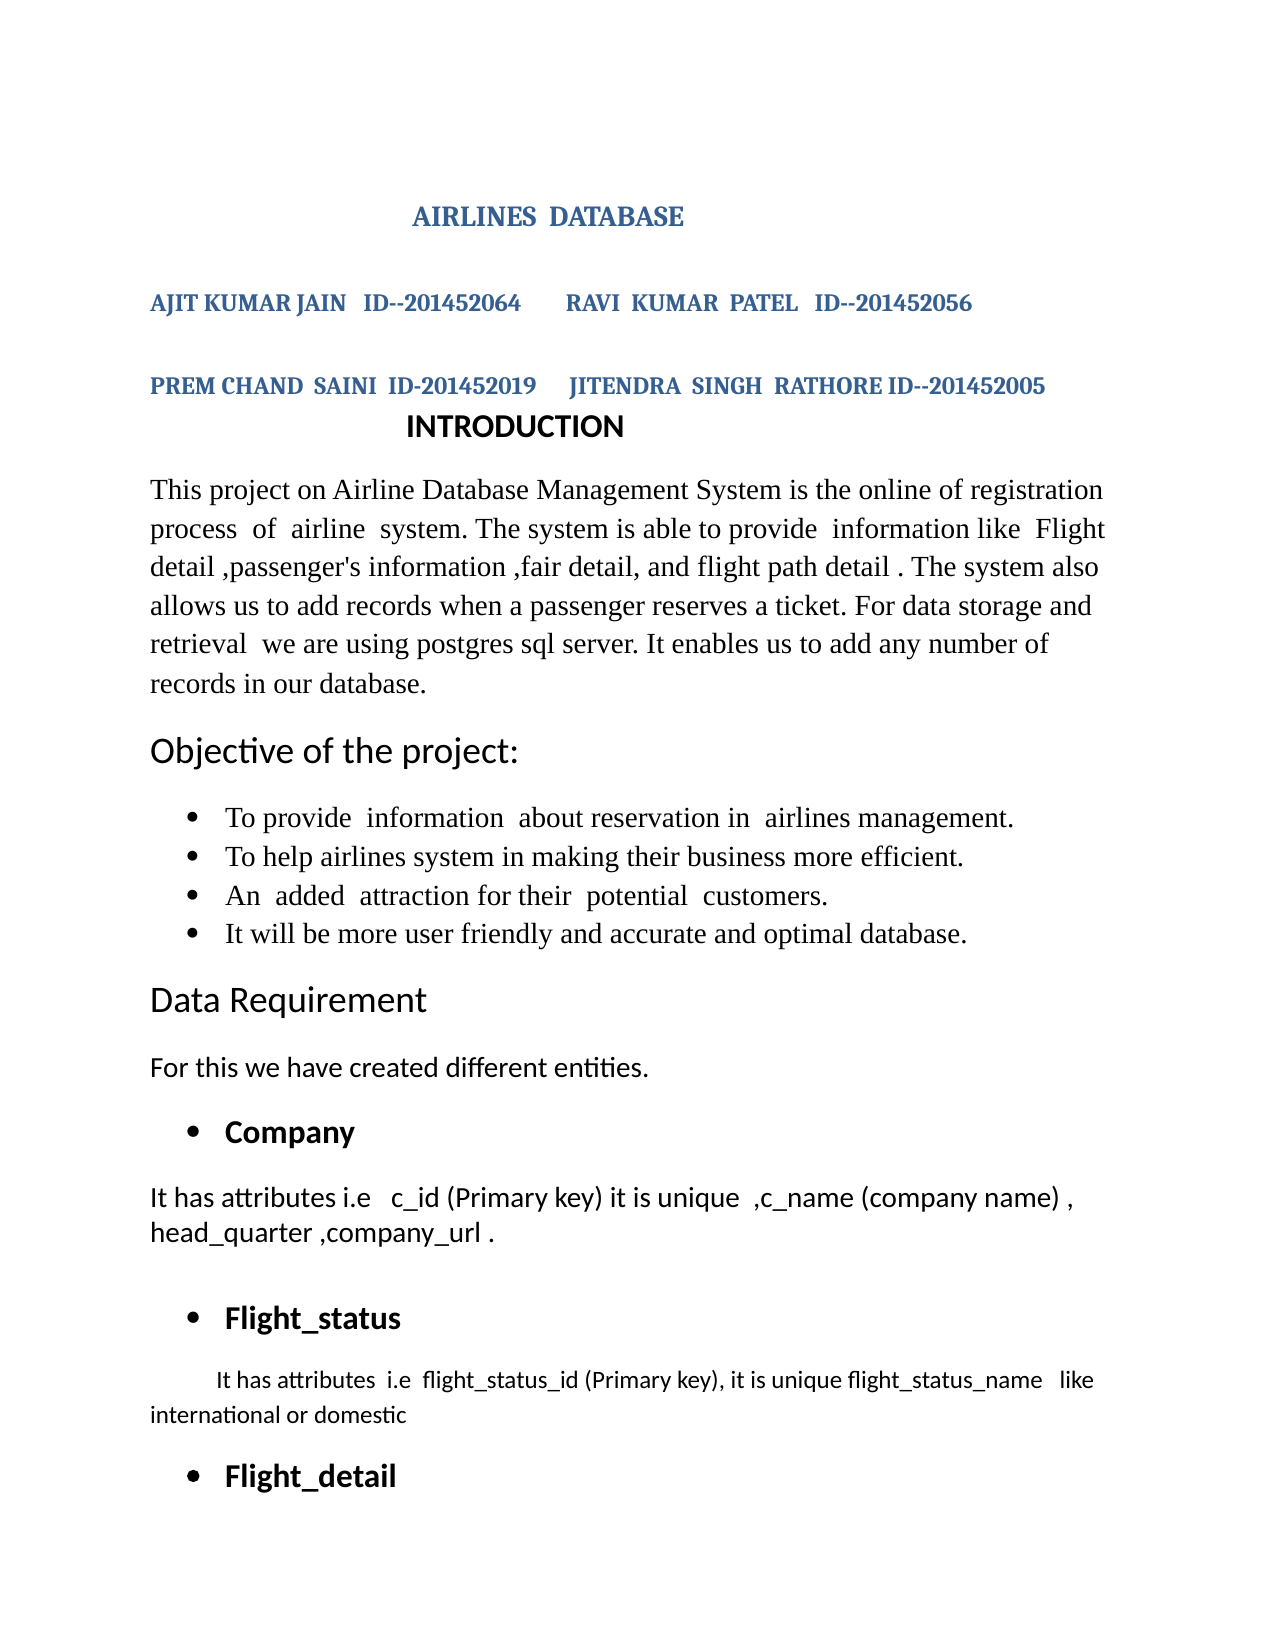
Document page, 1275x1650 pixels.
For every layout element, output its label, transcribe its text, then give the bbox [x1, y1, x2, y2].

list Flight_detail [187, 1455, 1125, 1496]
list An added attraction for their potential customers. [187, 878, 1125, 911]
list To help airlines system in making their business more efficient. [187, 839, 1125, 873]
text Data Requirement [150, 976, 1125, 1022]
text Objective of the project: [150, 727, 1125, 773]
list It will be more user friendly and accurate and optimal database. [187, 916, 1125, 950]
text It has attributes i.e flight_status_id (Primary key), it is unique flight_status_name like international or domestic [150, 1364, 1125, 1430]
list Flight_status [187, 1297, 1125, 1338]
list Company [187, 1111, 1125, 1152]
list To provide information about reservation in airlines management. [187, 801, 1125, 834]
subtitle PREM CHAND SAINI ID-201452019 JITENDRA SINGH RATHORE ID--201452005 [150, 372, 1125, 400]
text It has attributes i.e c_id (Primary key) it is unique ,c_name (company name) , head_quarter ,company_url . [150, 1179, 1125, 1250]
text INTRODUCTION [150, 404, 1125, 445]
text For this we have created different entities. [150, 1049, 1125, 1085]
subtitle AIRLINES DATABASE [150, 200, 1125, 233]
subtitle AJIT KUMAR JAIN ID--201452064 RAVI KUMAR PATEL ID--201452056 [150, 288, 1125, 317]
text This project on Airline Database Management System is the online of registration process of airline system. The system is able to provide information like Flight detail ,passenger's information ,fair detail, and flight path detail . The system also allows us to add records when a passenger reserves a ticket. For data storage and retrieval we are using postgres sql server. It enables us to add any number of records in our database. [150, 472, 1125, 701]
